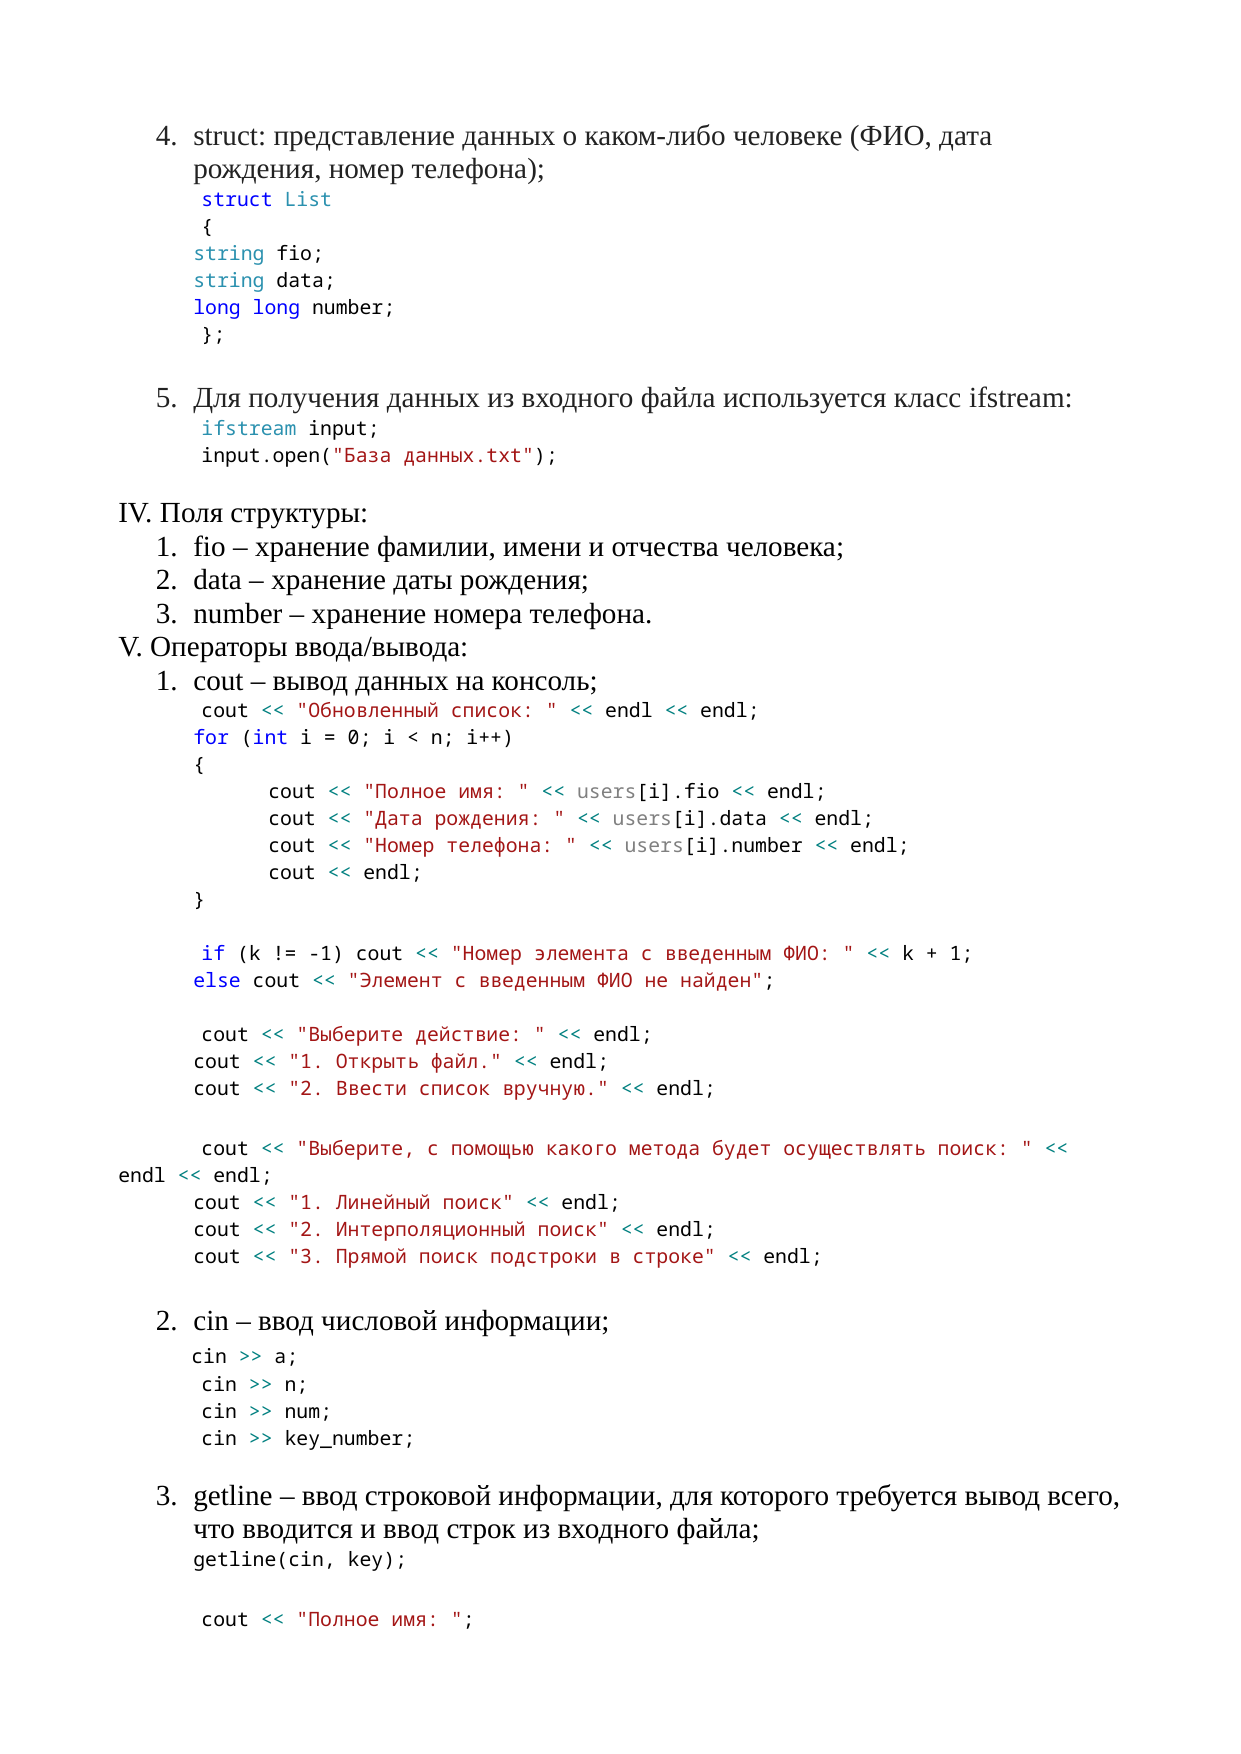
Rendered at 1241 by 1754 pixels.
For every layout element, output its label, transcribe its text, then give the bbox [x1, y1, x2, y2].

text cout << "2. Интерполяционный поиск" << endl; [118, 1216, 1122, 1242]
text string fio; [118, 239, 1122, 266]
text cout << "Полное имя: " << users[i].fio << endl; [118, 777, 1122, 804]
text string data; [118, 266, 1122, 293]
text cout << "1. Линейный поиск" << endl; [118, 1188, 1122, 1216]
text cout << "2. Ввести список вручную." << endl; [118, 1074, 1122, 1101]
text long long number; [118, 293, 1122, 320]
text V. Операторы ввода/вывода: [118, 629, 1122, 663]
text cout << "Выберите действие: " << endl; [118, 1020, 1122, 1047]
text cout << "Номер телефона: " << users[i].number << endl; [118, 831, 1122, 858]
text IV. Поля структуры: [118, 495, 1122, 529]
text for (int i = 0; i < n; i++) [118, 723, 1122, 750]
list cout – вывод данных на консоль; [156, 663, 1122, 696]
list Для получения данных из входного файла используется класс ifstream: [156, 381, 1122, 414]
list getline(cin, key); [156, 1545, 1122, 1572]
text cout << "3. Прямой поиск подстроки в строке" << endl; [118, 1242, 1122, 1269]
text cout << "1. Открыть файл." << endl; [118, 1047, 1122, 1074]
text cout << "Обновленный список: " << endl << endl; [118, 696, 1122, 723]
text input.open("База данных.txt"); [118, 441, 1122, 468]
list cin – ввод числовой информации; [156, 1303, 1122, 1337]
list data – хранение даты рождения; [156, 562, 1122, 596]
text cin >> key_number; [118, 1424, 1122, 1451]
text cout << "Дата рождения: " << users[i].data << endl; [118, 804, 1122, 831]
text cin >> num; [118, 1397, 1122, 1424]
text cout << "Полное имя: "; [118, 1606, 1122, 1633]
list getline – ввод строковой информации, для которого требуется вывод всего, что вводится и ввод строк из входного файла; [156, 1478, 1122, 1545]
text else cout << "Элемент с введенным ФИО не найден"; [118, 966, 1122, 993]
text { [118, 750, 1122, 777]
text ifstream input; [118, 414, 1122, 441]
text cout << "Выберите, с помощью какого метода будет осуществлять поиск: " << endl << endl; [118, 1134, 1122, 1188]
text }; [118, 320, 1122, 347]
text cin >> n; [118, 1370, 1122, 1397]
list number – хранение номера телефона. [156, 596, 1122, 629]
text } [118, 885, 1122, 912]
text cin >> a; [118, 1337, 1122, 1370]
list struct: представление данных о каком-либо человеке (ФИО, дата рождения, номер телефона); [156, 118, 1122, 185]
text cout << endl; [118, 858, 1122, 885]
text { [118, 212, 1122, 239]
text struct List [118, 185, 1122, 212]
list fio – хранение фамилии, имени и отчества человека; [156, 529, 1122, 562]
text if (k != -1) cout << "Номер элемента с введенным ФИО: " << k + 1; [118, 939, 1122, 966]
